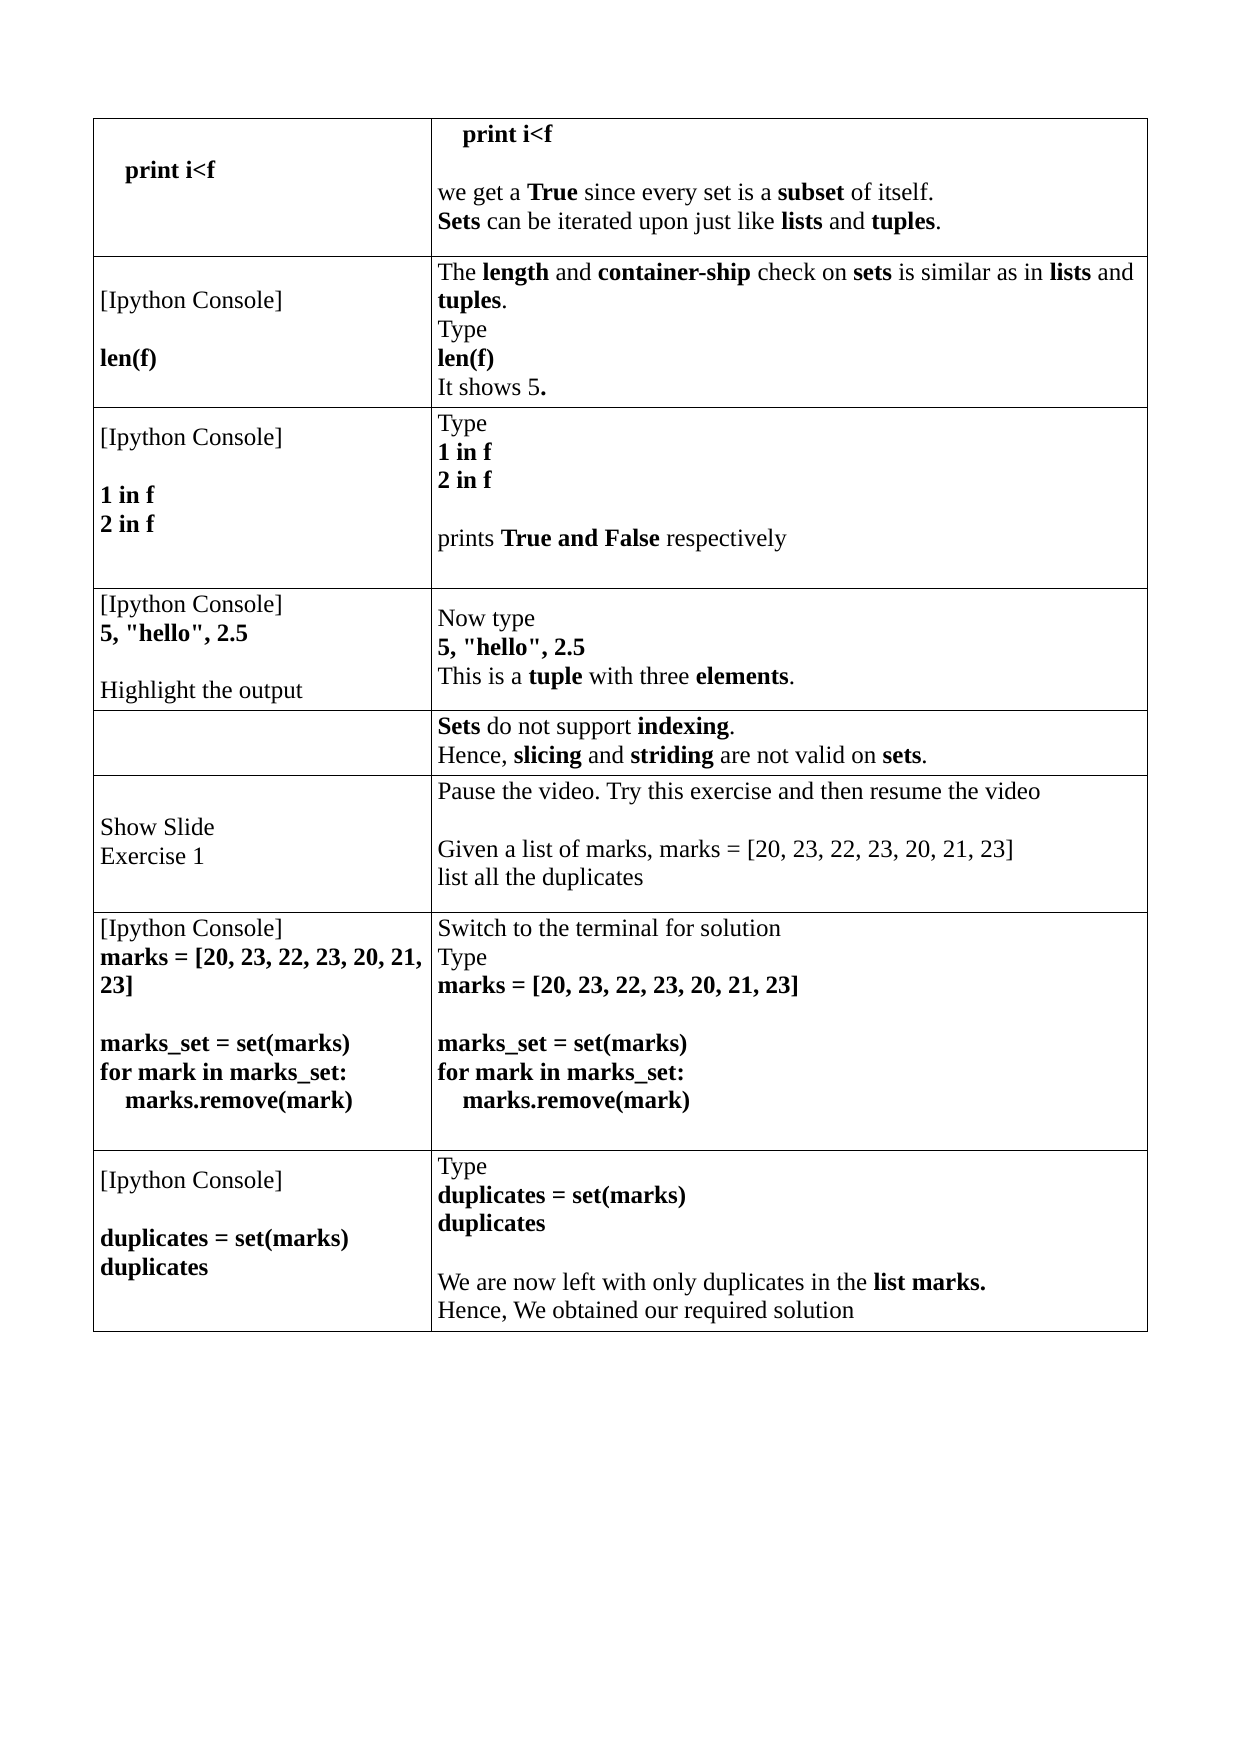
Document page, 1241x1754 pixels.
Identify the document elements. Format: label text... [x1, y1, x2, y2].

table_cell print i<f [94, 119, 431, 256]
table_cell Type duplicates = set(marks) duplicates We are now left with only duplicates in the list marks. Hence, We obtained our required solution [432, 1151, 1147, 1331]
table_cell Sets do not support indexing. Hence, slicing and striding are not valid on sets. [432, 711, 1147, 775]
table_cell [Ipython Console] marks = [20, 23, 22, 23, 20, 21, 23] marks_set = set(marks) for mark in marks_set: marks.remove(mark) [94, 913, 431, 1150]
table_cell [Ipython Console] 5, "hello", 2.5 Highlight the output [94, 589, 431, 710]
table_cell [Ipython Console] len(f) [94, 257, 431, 407]
table_cell The length and container-ship check on sets is similar as in lists and tuples. Type len(f) It shows 5. [432, 257, 1147, 407]
table_cell [94, 711, 431, 775]
table_cell Pause the video. Try this exercise and then resume the video Given a list of marks, marks = [20, 23, 22, 23, 20, 21, 23] list all the duplicates [432, 776, 1147, 912]
table_cell print i<f we get a True since every set is a subset of itself. Sets can be iterated upon just like lists and tuples. [432, 119, 1147, 256]
table_cell Show Slide Exercise 1 [94, 776, 431, 912]
table_cell [Ipython Console] 1 in f 2 in f [94, 408, 431, 588]
table_cell Type 1 in f 2 in f prints True and False respectively [432, 408, 1147, 588]
table_cell Switch to the terminal for solution Type marks = [20, 23, 22, 23, 20, 21, 23] marks_set = set(marks) for mark in marks_set: marks.remove(mark) [432, 913, 1147, 1150]
table_cell Now type 5, "hello", 2.5 This is a tuple with three elements. [432, 589, 1147, 710]
table_cell [Ipython Console] duplicates = set(marks) duplicates [94, 1151, 431, 1331]
